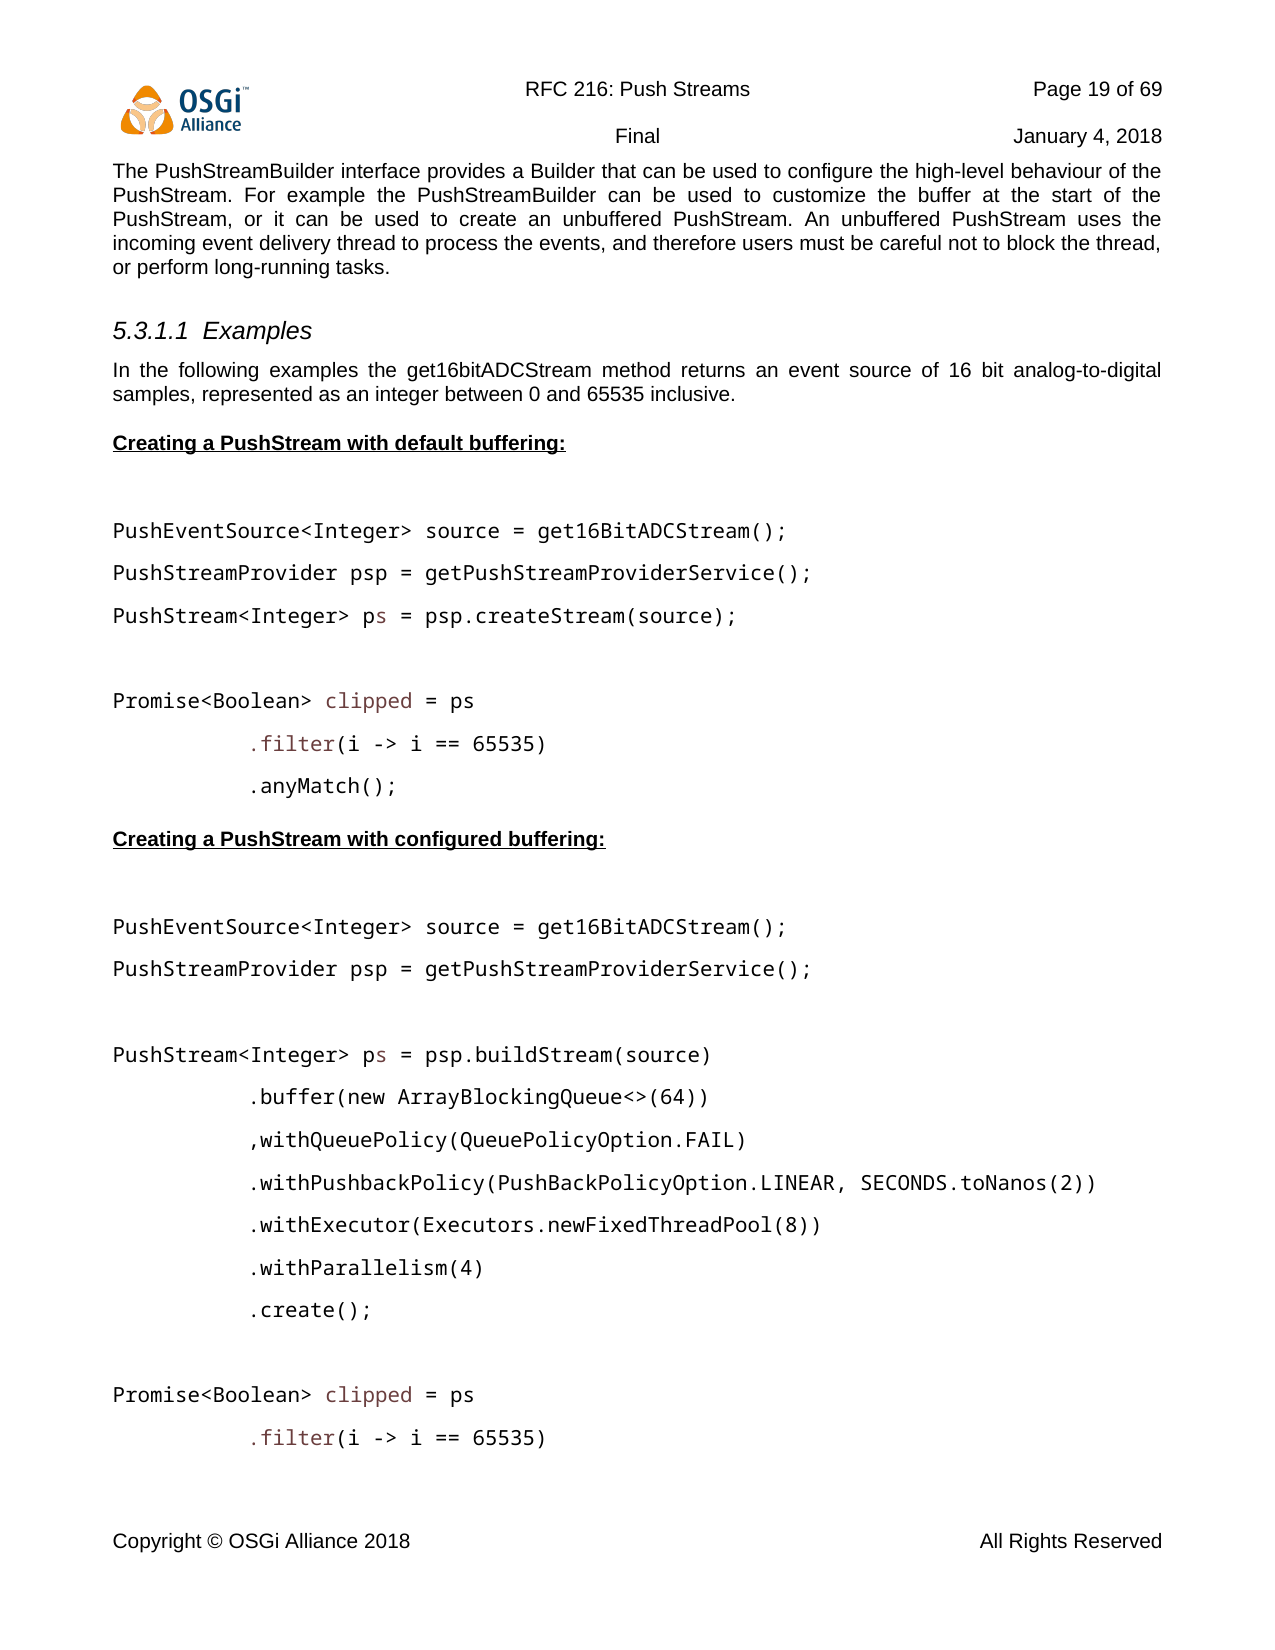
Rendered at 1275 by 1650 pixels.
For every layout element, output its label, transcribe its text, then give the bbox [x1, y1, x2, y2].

text .withExecutor(Executors.newFixedThreadPool(8)) [112, 1210, 1162, 1239]
text .anyMatch(); [112, 771, 1162, 800]
text PushEventSource<Integer> source = get16BitADCStream(); [112, 912, 1162, 940]
text Creating a PushStream with default buffering: [112, 430, 1162, 454]
text .filter(i -> i == 65535) [112, 1423, 1162, 1452]
text Creating a PushStream with configured buffering: [112, 827, 1162, 851]
text .create(); [112, 1295, 1162, 1324]
text PushStreamProvider psp = getPushStreamProviderService(); [112, 558, 1162, 587]
text PushStream<Integer> ps = psp.buildStream(source) [112, 1040, 1162, 1068]
text Promise<Boolean> clipped = ps [112, 1381, 1162, 1409]
text PushStreamProvider psp = getPushStreamProviderService(); [112, 954, 1162, 983]
text .withPushbackPolicy(PushBackPolicyOption.LINEAR, SECONDS.toNanos(2)) [112, 1168, 1162, 1196]
text Promise<Boolean> clipped = ps [112, 686, 1162, 715]
subtitle Examples [112, 316, 1162, 345]
text .filter(i -> i == 65535) [112, 729, 1162, 757]
text ,withQueuePolicy(QueuePolicyOption.FAIL) [112, 1125, 1162, 1153]
text In the following examples the get16bitADCStream method returns an event source of 16 bit analog-to-digital samples, represented as an integer between 0 and 65535 inclusive. [112, 357, 1162, 405]
text .withParallelism(4) [112, 1253, 1162, 1281]
text PushEventSource<Integer> source = get16BitADCStream(); [112, 516, 1162, 544]
text The PushStreamBuilder interface provides a Builder that can be used to configure the high-level behaviour of the PushStream. For example the PushStreamBuilder can be used to customize the buffer at the start of the PushStream, or it can be used to create an unbuffered PushStream. An unbuffered PushStream uses the incoming event delivery thread to process the events, and therefore users must be careful not to block the thread, or perform long-running tasks. [112, 159, 1162, 279]
text .buffer(new ArrayBlockingQueue<>(64)) [112, 1082, 1162, 1111]
text PushStream<Integer> ps = psp.createStream(source); [112, 601, 1162, 629]
picture [113, 78, 257, 142]
